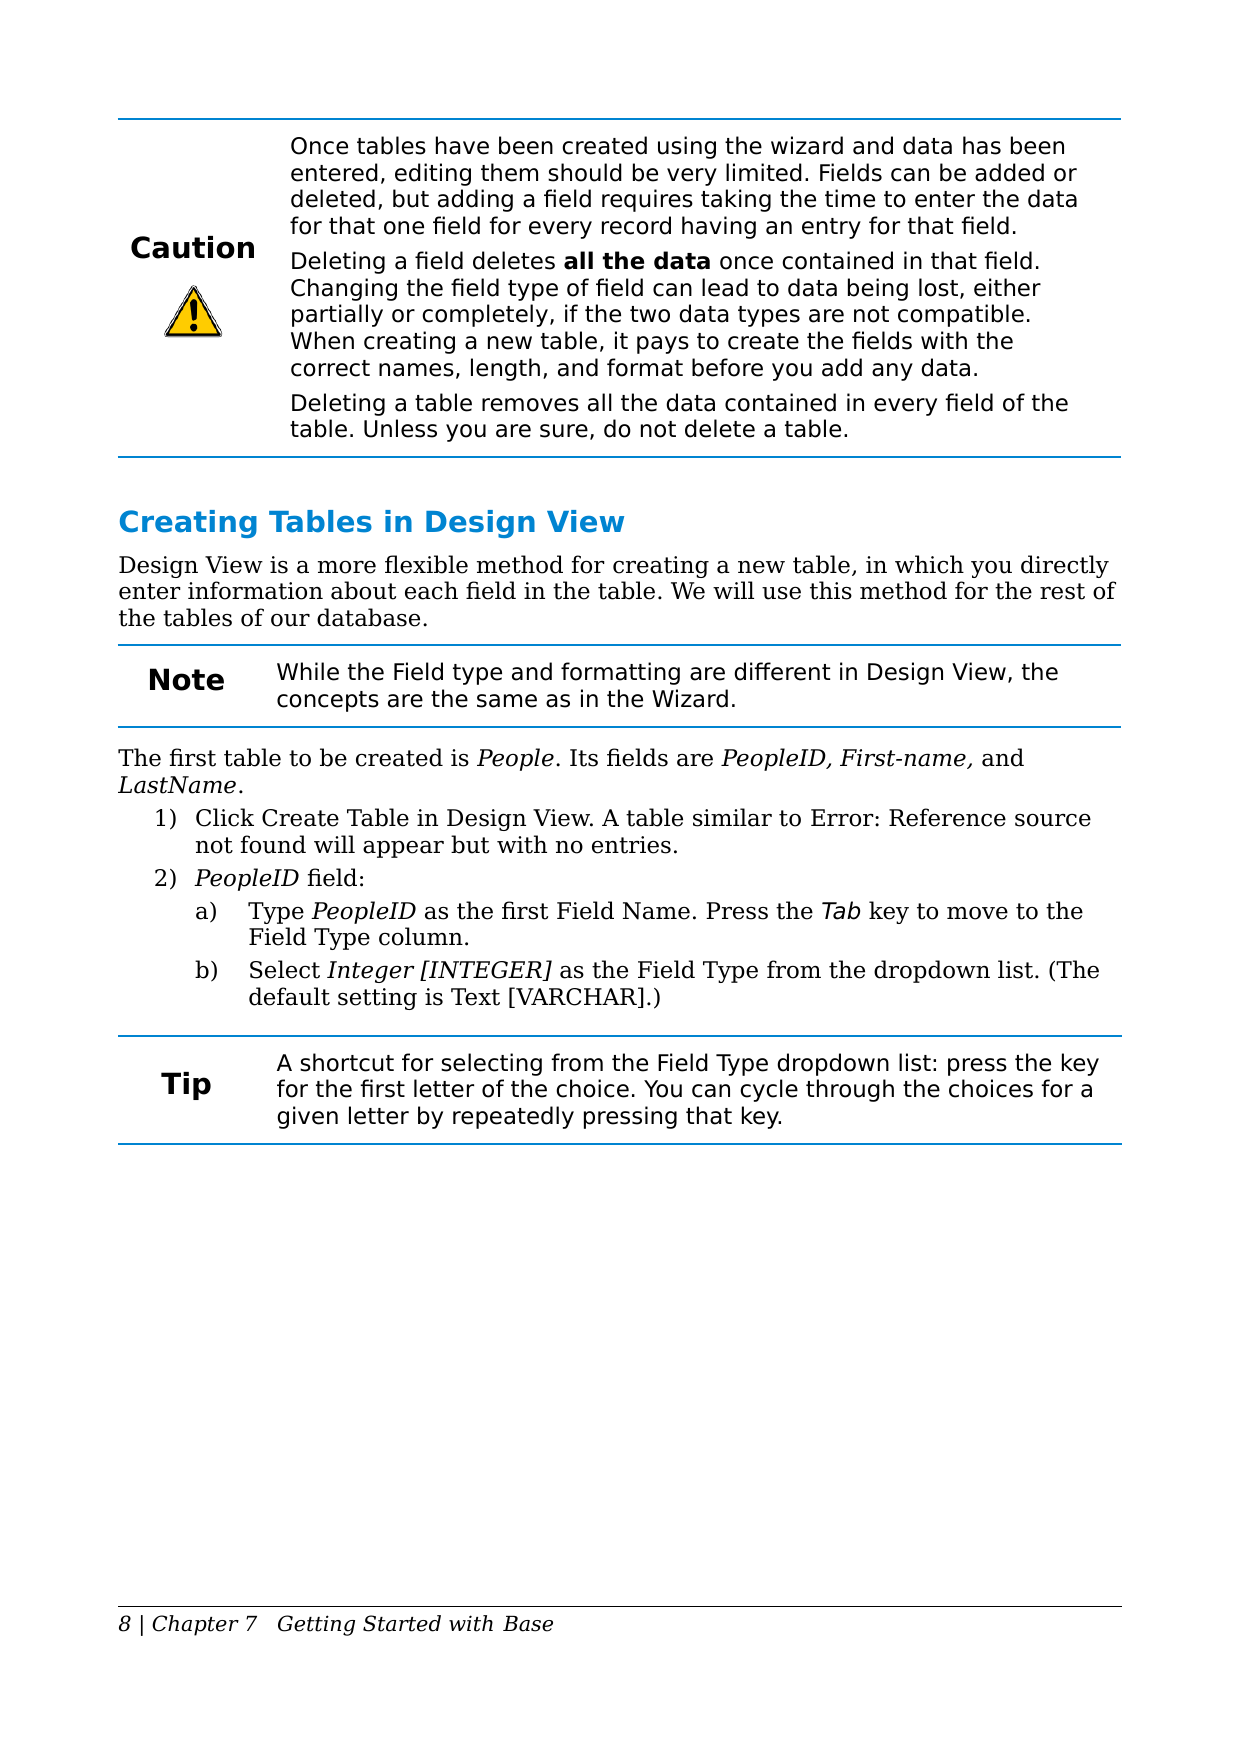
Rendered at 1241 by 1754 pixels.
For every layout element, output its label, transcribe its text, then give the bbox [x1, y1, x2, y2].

list Click Create Table in Design View. A table similar to Error: Reference source not found will appear but with no entries. [177, 805, 1122, 859]
table_header While the Field type and formatting are different in Design View, the concepts are the same as in the Wizard. [255, 646, 1121, 726]
subtitle Creating Tables in Design View [118, 506, 1122, 539]
picture [160, 281, 226, 341]
table_header Tip [118, 1037, 255, 1143]
table_header Caution [118, 120, 268, 456]
list PeopleID field: [177, 865, 1122, 892]
table_header Note [118, 646, 255, 726]
text Design View is a more flexible method for creating a new table, in which you directly enter information about each field in the table. We will use this method for the rest of the tables of our database. [118, 552, 1122, 632]
table_header A shortcut for selecting from the Field Type dropdown list: press the key for the first letter of the choice. You can cycle through the choices for a given letter by repeatedly pressing that key. [255, 1037, 1122, 1143]
table_header Once tables have been created using the wizard and data has been entered, editing them should be very limited. Fields can be added or deleted, but adding a field requires taking the time to enter the data for that one field for every record having an entry for that field. Deleting a field deletes all the data once contained in that field. Changing the field type of field can lead to data being lost, either partially or completely, if the two data types are not compatible. When creating a new table, it pays to create the fields with the correct names, length, and format before you add any data. Deleting a table removes all the data contained in every field of the table. Unless you are sure, do not delete a table. [269, 120, 1121, 456]
list Select Integer [INTEGER] as the Field Type from the dropdown list. (The default setting is Text [VARCHAR].) [195, 957, 1122, 1011]
list The first table to be created is People. Its fields are PeopleID, First-name, and LastName. [118, 746, 1122, 799]
list Type PeopleID as the first Field Name. Press the Tab key to move to the Field Type column. [195, 898, 1122, 951]
